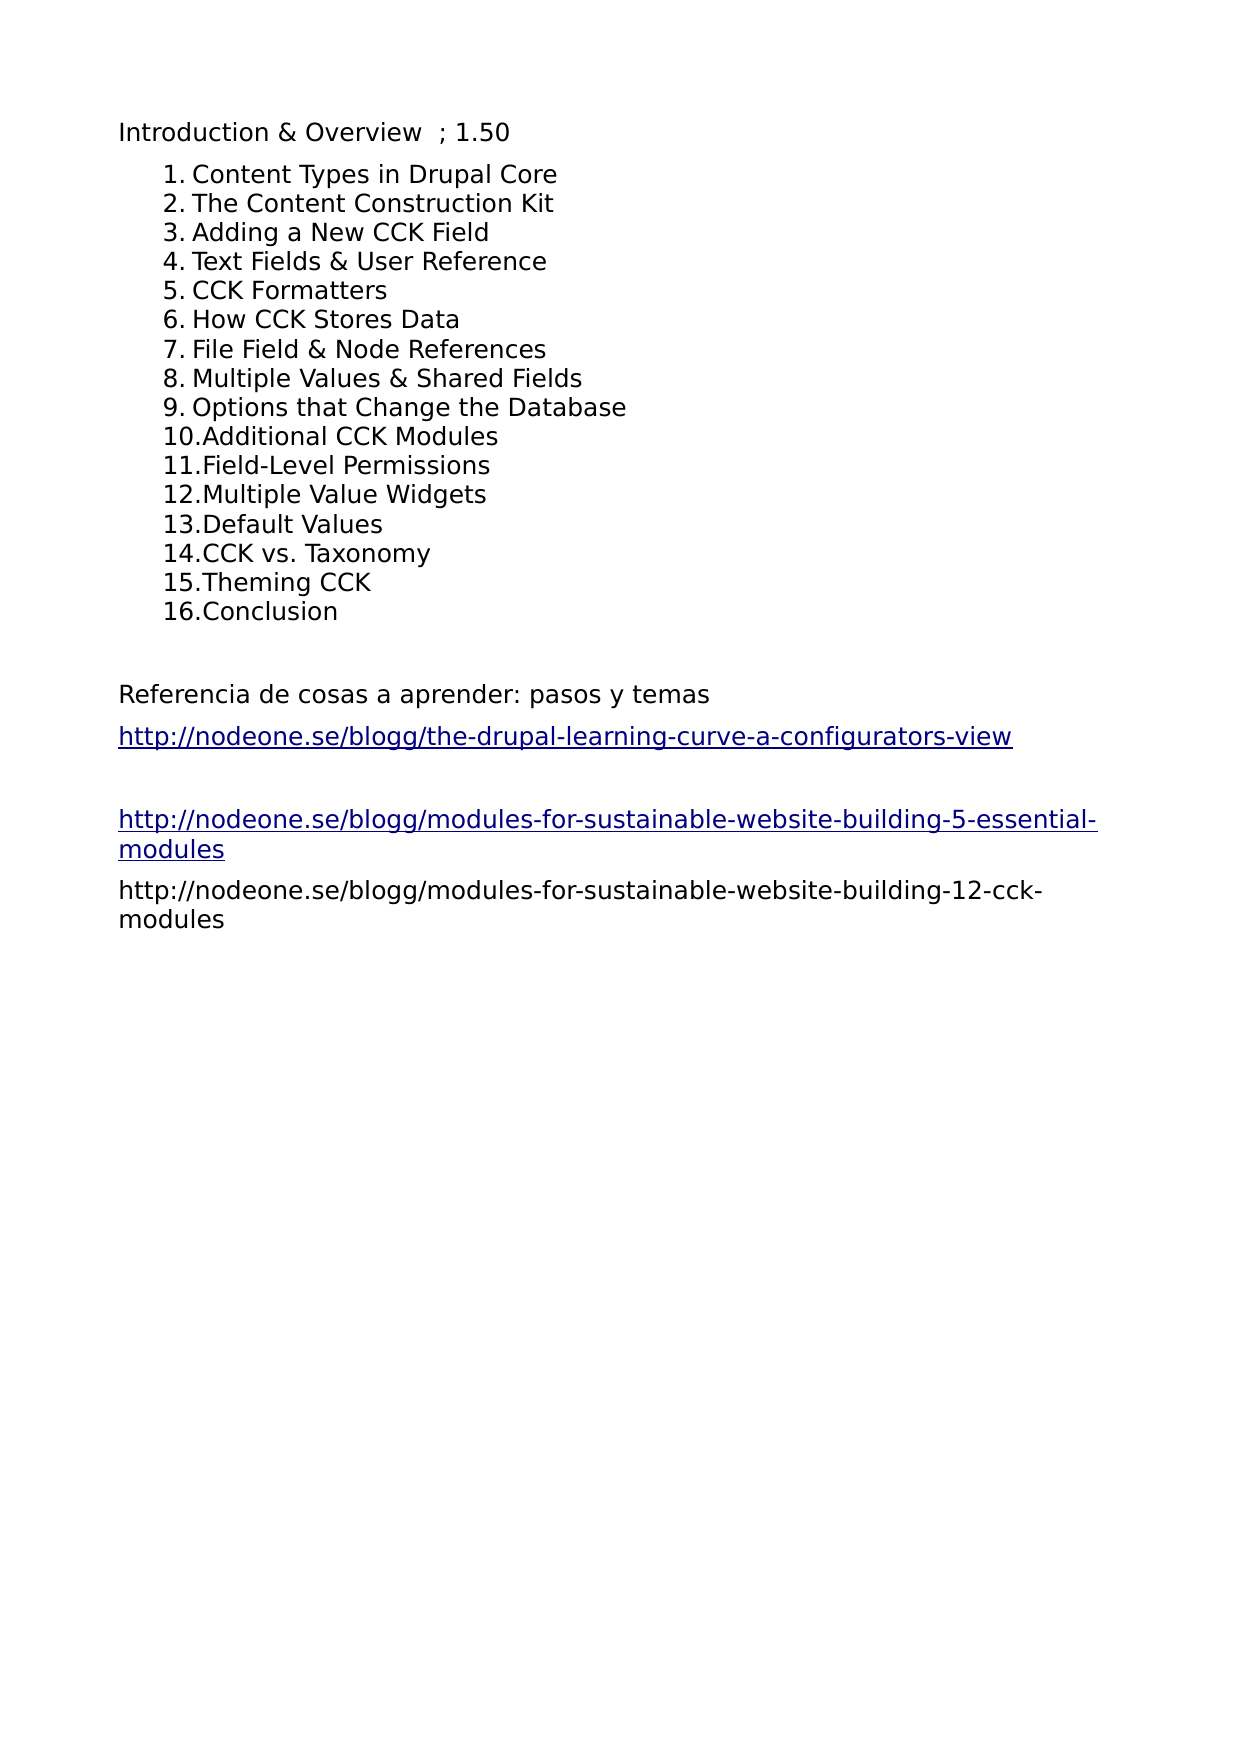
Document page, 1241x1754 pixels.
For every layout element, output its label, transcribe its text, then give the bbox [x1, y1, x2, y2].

text Referencia de cosas a aprender: pasos y temas [118, 681, 1122, 710]
list Text Fields & User Reference [162, 247, 1122, 276]
list CCK vs. Taxonomy [162, 539, 1122, 568]
list Adding a New CCK Field [162, 218, 1122, 247]
list CCK Formatters [162, 276, 1122, 306]
list How CCK Stores Data [162, 306, 1122, 335]
list Multiple Values & Shared Fields [162, 364, 1122, 393]
text http://nodeone.se/blogg/modules-for-sustainable-website-building-5-essential-modules [118, 806, 1122, 864]
list Conclusion [162, 597, 1122, 626]
list Default Values [162, 510, 1122, 539]
text Introduction & Overview ; 1.50 [118, 118, 1122, 147]
text http://nodeone.se/blogg/modules-for-sustainable-website-building-12-cck-modules [118, 876, 1122, 935]
list Field-Level Permissions [162, 451, 1122, 481]
list Multiple Value Widgets [162, 481, 1122, 510]
list File Field & Node References [162, 335, 1122, 364]
list Theming CCK [162, 568, 1122, 597]
list Options that Change the Database [162, 393, 1122, 422]
list Additional CCK Modules [162, 422, 1122, 451]
list Content Types in Drupal Core [162, 160, 1122, 189]
list The Content Construction Kit [162, 189, 1122, 218]
text http://nodeone.se/blogg/the-drupal-learning-curve-a-configurators-view [118, 722, 1122, 751]
